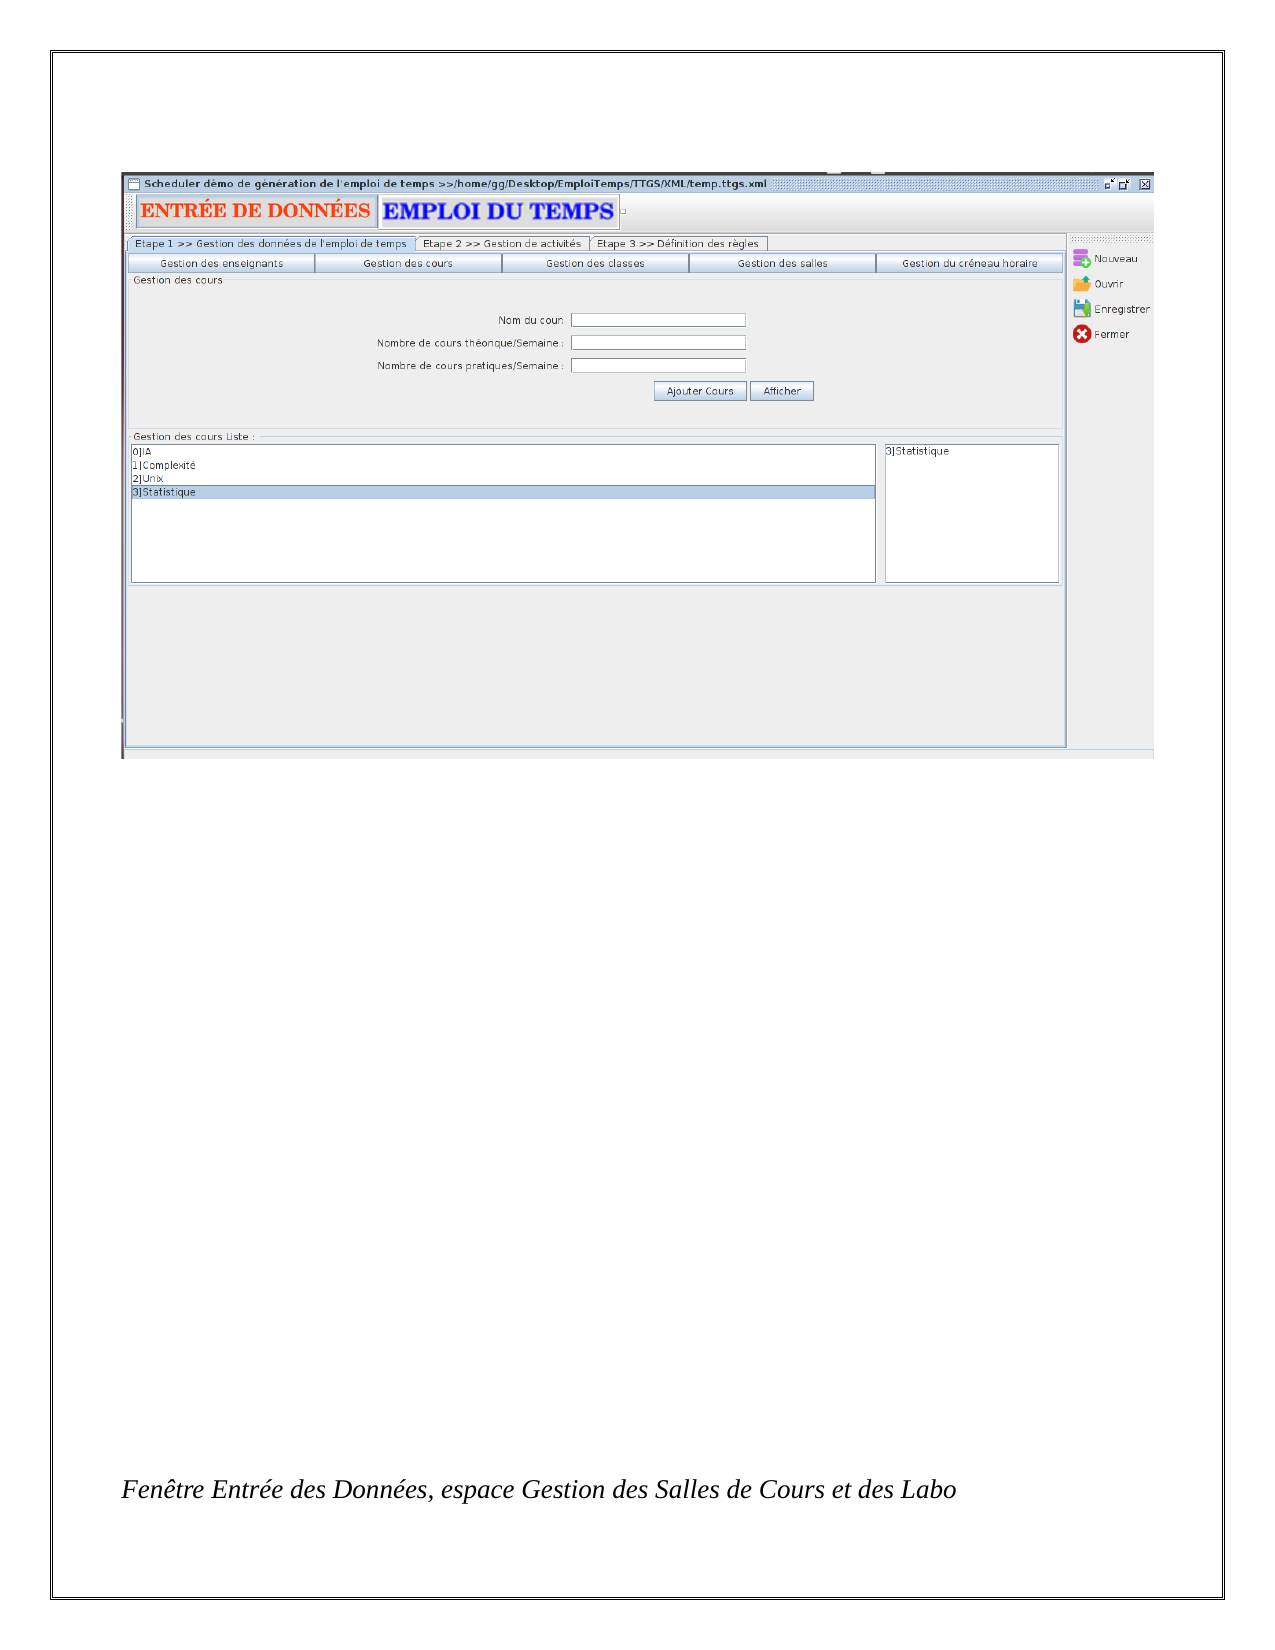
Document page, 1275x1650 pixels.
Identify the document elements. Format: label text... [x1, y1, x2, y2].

text Fenêtre Entrée des Données, espace Gestion des Salles de Cours et des Labo [121, 1473, 1154, 1504]
picture [121, 172, 1154, 759]
